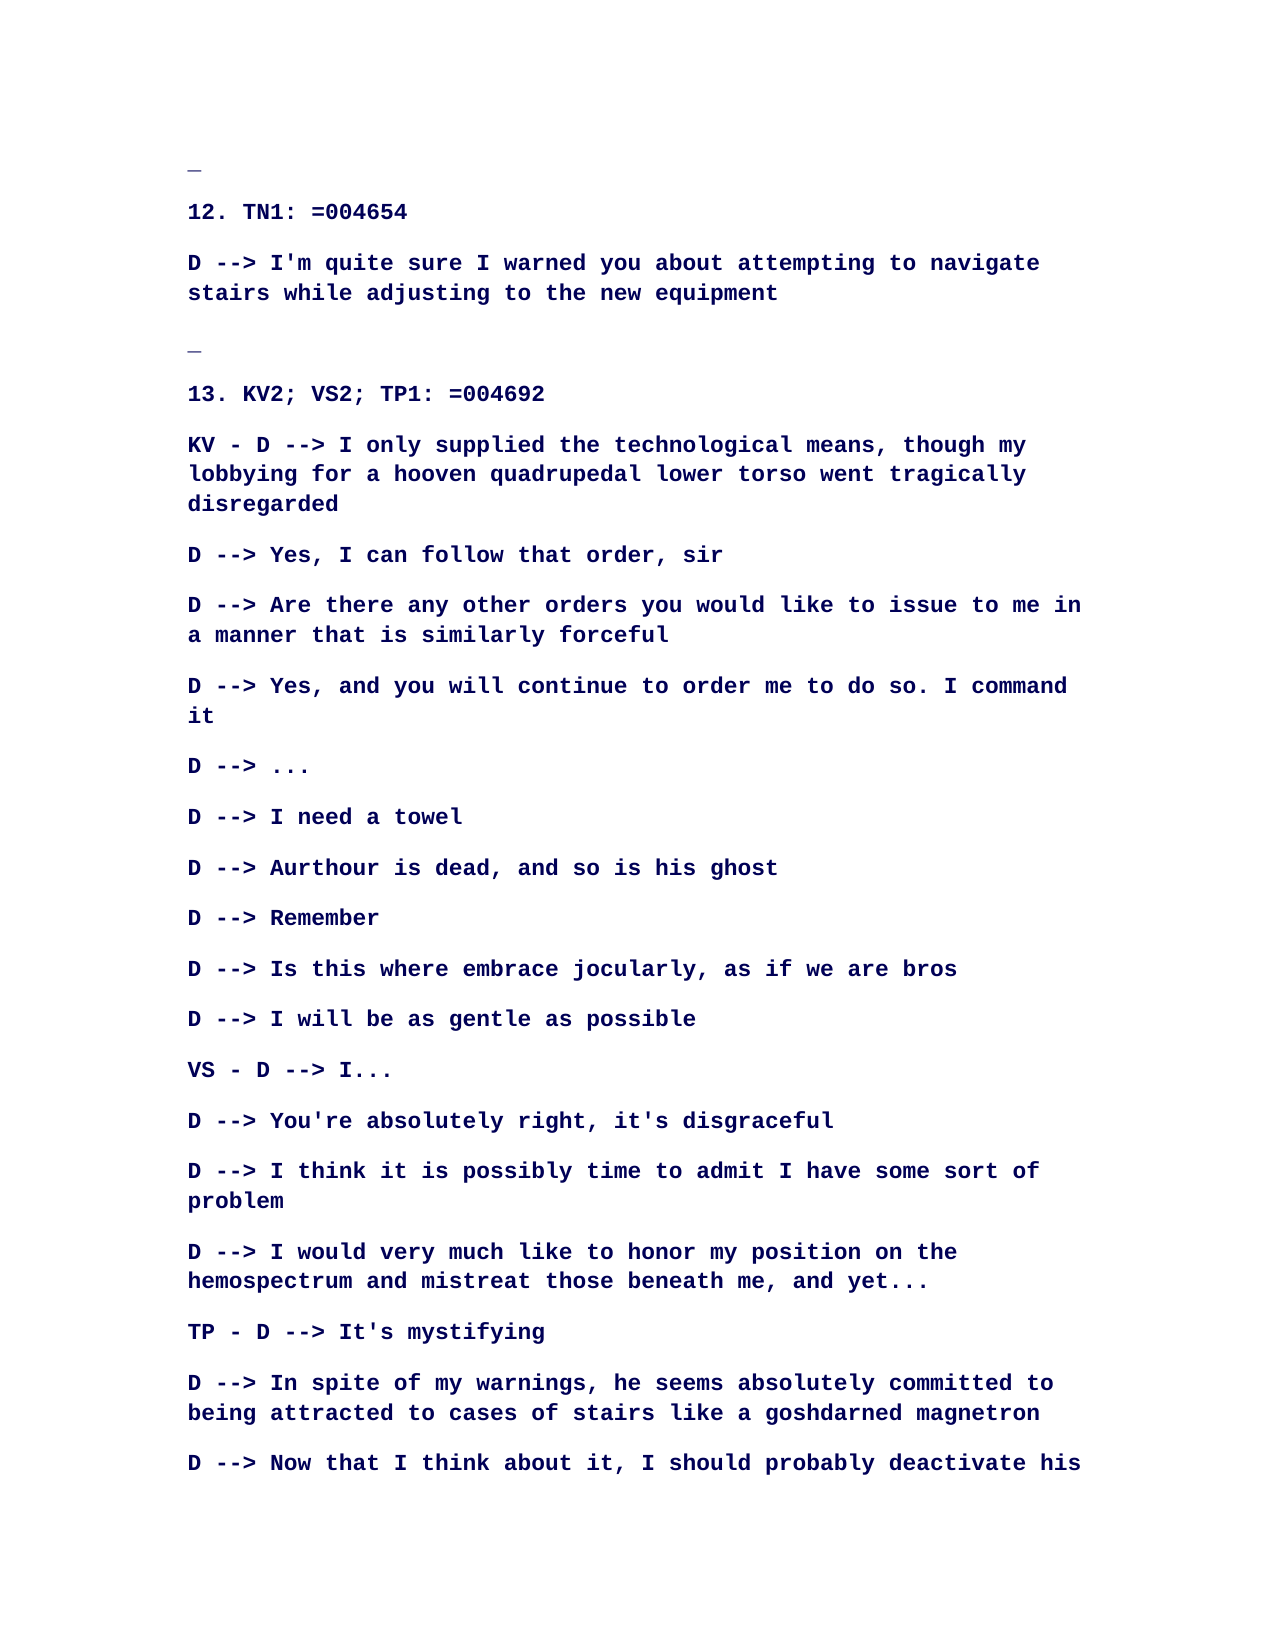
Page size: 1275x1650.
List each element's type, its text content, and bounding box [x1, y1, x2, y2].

text D --> I would very much like to honor my position on the hemospectrum and mistreat those beneath me, and yet... [187, 1240, 1087, 1296]
text D --> Yes, I can follow that order, sir [187, 543, 1087, 569]
text D --> Yes, and you will continue to order me to do so. I command it [187, 674, 1087, 730]
text D --> Are there any other orders you would like to issue to me in a manner that is similarly forceful [187, 594, 1087, 649]
text D --> You're absolutely right, it's disgraceful [187, 1109, 1087, 1135]
text _ [187, 150, 1087, 176]
text TP - D --> It's mystifying [187, 1320, 1087, 1346]
text D --> I will be as gentle as possible [187, 1008, 1087, 1034]
text 13. KV2; VS2; TP1: =004692 [187, 382, 1087, 408]
text D --> I'm quite sure I warned you about attempting to navigate stairs while adjusting to the new equipment [187, 251, 1087, 307]
text D --> Is this where embrace jocularly, as if we are bros [187, 957, 1087, 983]
text D --> In spite of my warnings, he seems absolutely committed to being attracted to cases of stairs like a goshdarned magnetron [187, 1371, 1087, 1427]
text D --> Remember [187, 906, 1087, 932]
text D --> I think it is possibly time to admit I have some sort of problem [187, 1159, 1087, 1215]
text _ [187, 332, 1087, 358]
text D --> ... [187, 754, 1087, 781]
text D --> I need a towel [187, 805, 1087, 831]
text VS - D --> I... [187, 1058, 1087, 1084]
text D --> Now that I think about it, I should probably deactivate his [187, 1451, 1087, 1477]
text KV - D --> I only supplied the technological means, though my lobbying for a hooven quadrupedal lower torso went tragically disregarded [187, 433, 1087, 518]
text D --> Aurthour is dead, and so is his ghost [187, 856, 1087, 882]
text 12. TN1: =004654 [187, 201, 1087, 227]
